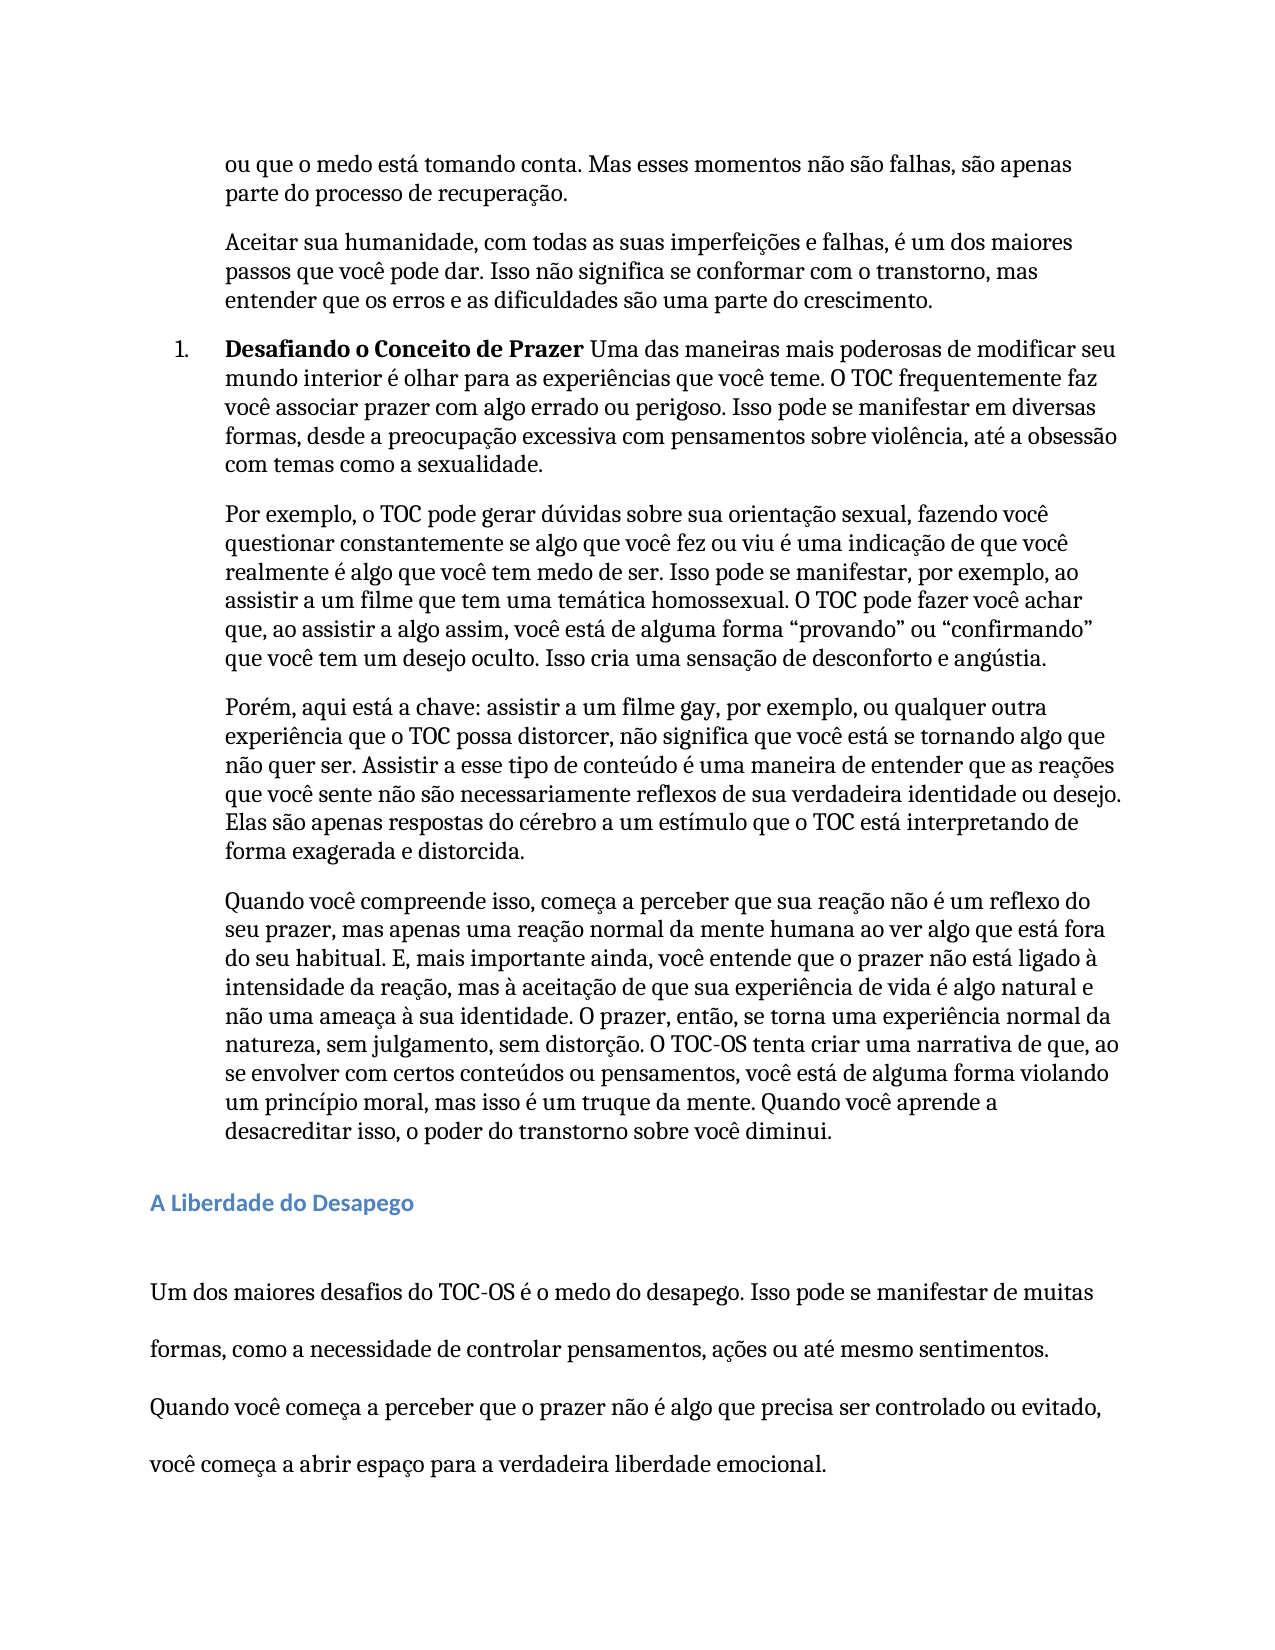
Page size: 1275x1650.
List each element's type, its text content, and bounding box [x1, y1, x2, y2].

list ou que o medo está tomando conta. Mas esses momentos não são falhas, são apenas parte do processo de recuperação. [175, 150, 1125, 207]
list Desafiando o Conceito de Prazer Uma das maneiras mais poderosas de modificar seu mundo interior é olhar para as experiências que você teme. O TOC frequentemente faz você associar prazer com algo errado ou perigoso. Isso pode se manifestar em diversas formas, desde a preocupação excessiva com pensamentos sobre violência, até a obsessão com temas como a sexualidade. [175, 335, 1125, 479]
list Aceitar sua humanidade, com todas as suas imperfeições e falhas, é um dos maiores passos que você pode dar. Isso não significa se conformar com o transtorno, mas entender que os erros e as dificuldades são uma parte do crescimento. [175, 228, 1125, 314]
text Um dos maiores desafios do TOC-OS é o medo do desapego. Isso pode se manifestar de muitas formas, como a necessidade de controlar pensamentos, ações ou até mesmo sentimentos. Quando você começa a perceber que o prazer não é algo que precisa ser controlado ou evitado, você começa a abrir espaço para a verdadeira liberdade emocional. [150, 1278, 1125, 1479]
list Por exemplo, o TOC pode gerar dúvidas sobre sua orientação sexual, fazendo você questionar constantemente se algo que você fez ou viu é uma indicação de que você realmente é algo que você tem medo de ser. Isso pode se manifestar, por exemplo, ao assistir a um filme que tem uma temática homossexual. O TOC pode fazer você achar que, ao assistir a algo assim, você está de alguma forma “provando” ou “confirmando” que você tem um desejo oculto. Isso cria uma sensação de desconforto e angústia. [175, 500, 1125, 672]
list Quando você compreende isso, começa a perceber que sua reação não é um reflexo do seu prazer, mas apenas uma reação normal da mente humana ao ver algo que está fora do seu habitual. E, mais importante ainda, você entende que o prazer não está ligado à intensidade da reação, mas à aceitação de que sua experiência de vida é algo natural e não uma ameaça à sua identidade. O prazer, então, se torna uma experiência normal da natureza, sem julgamento, sem distorção. O TOC-OS tenta criar uma narrativa de que, ao se envolver com certos conteúdos ou pensamentos, você está de alguma forma violando um princípio moral, mas isso é um truque da mente. Quando você aprende a desacreditar isso, o poder do transtorno sobre você diminui. [175, 887, 1125, 1145]
list Porém, aqui está a chave: assistir a um filme gay, por exemplo, ou qualquer outra experiência que o TOC possa distorcer, não significa que você está se tornando algo que não quer ser. Assistir a esse tipo de conteúdo é uma maneira de entender que as reações que você sente não são necessariamente reflexos de sua verdadeira identidade ou desejo. Elas são apenas respostas do cérebro a um estímulo que o TOC está interpretando de forma exagerada e distorcida. [175, 693, 1125, 866]
subtitle A Liberdade do Desapego [150, 1187, 1125, 1218]
